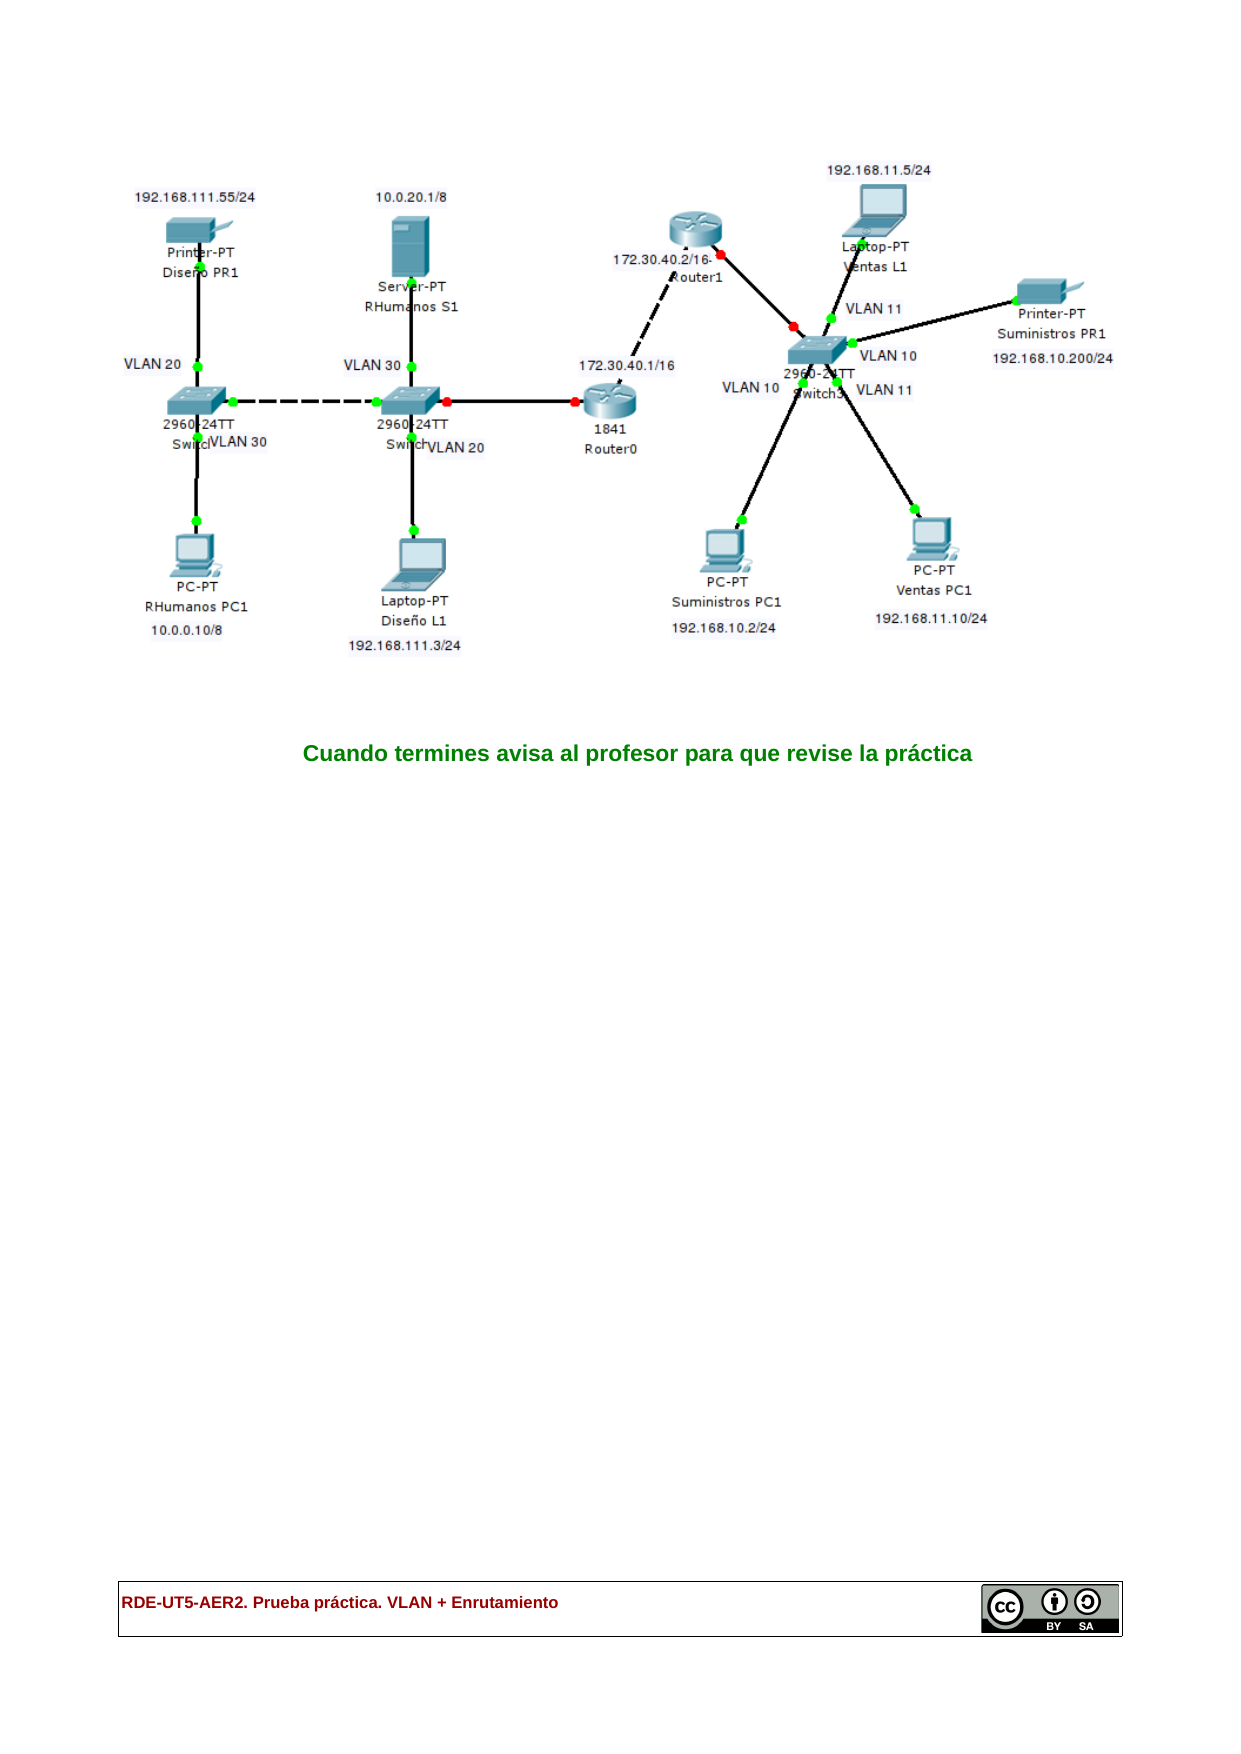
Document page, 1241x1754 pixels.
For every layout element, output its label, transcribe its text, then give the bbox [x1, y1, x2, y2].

picture [981, 1584, 1119, 1633]
text Cuando termines avisa al profesor para que revise la práctica [118, 739, 1122, 766]
picture [118, 157, 1123, 662]
